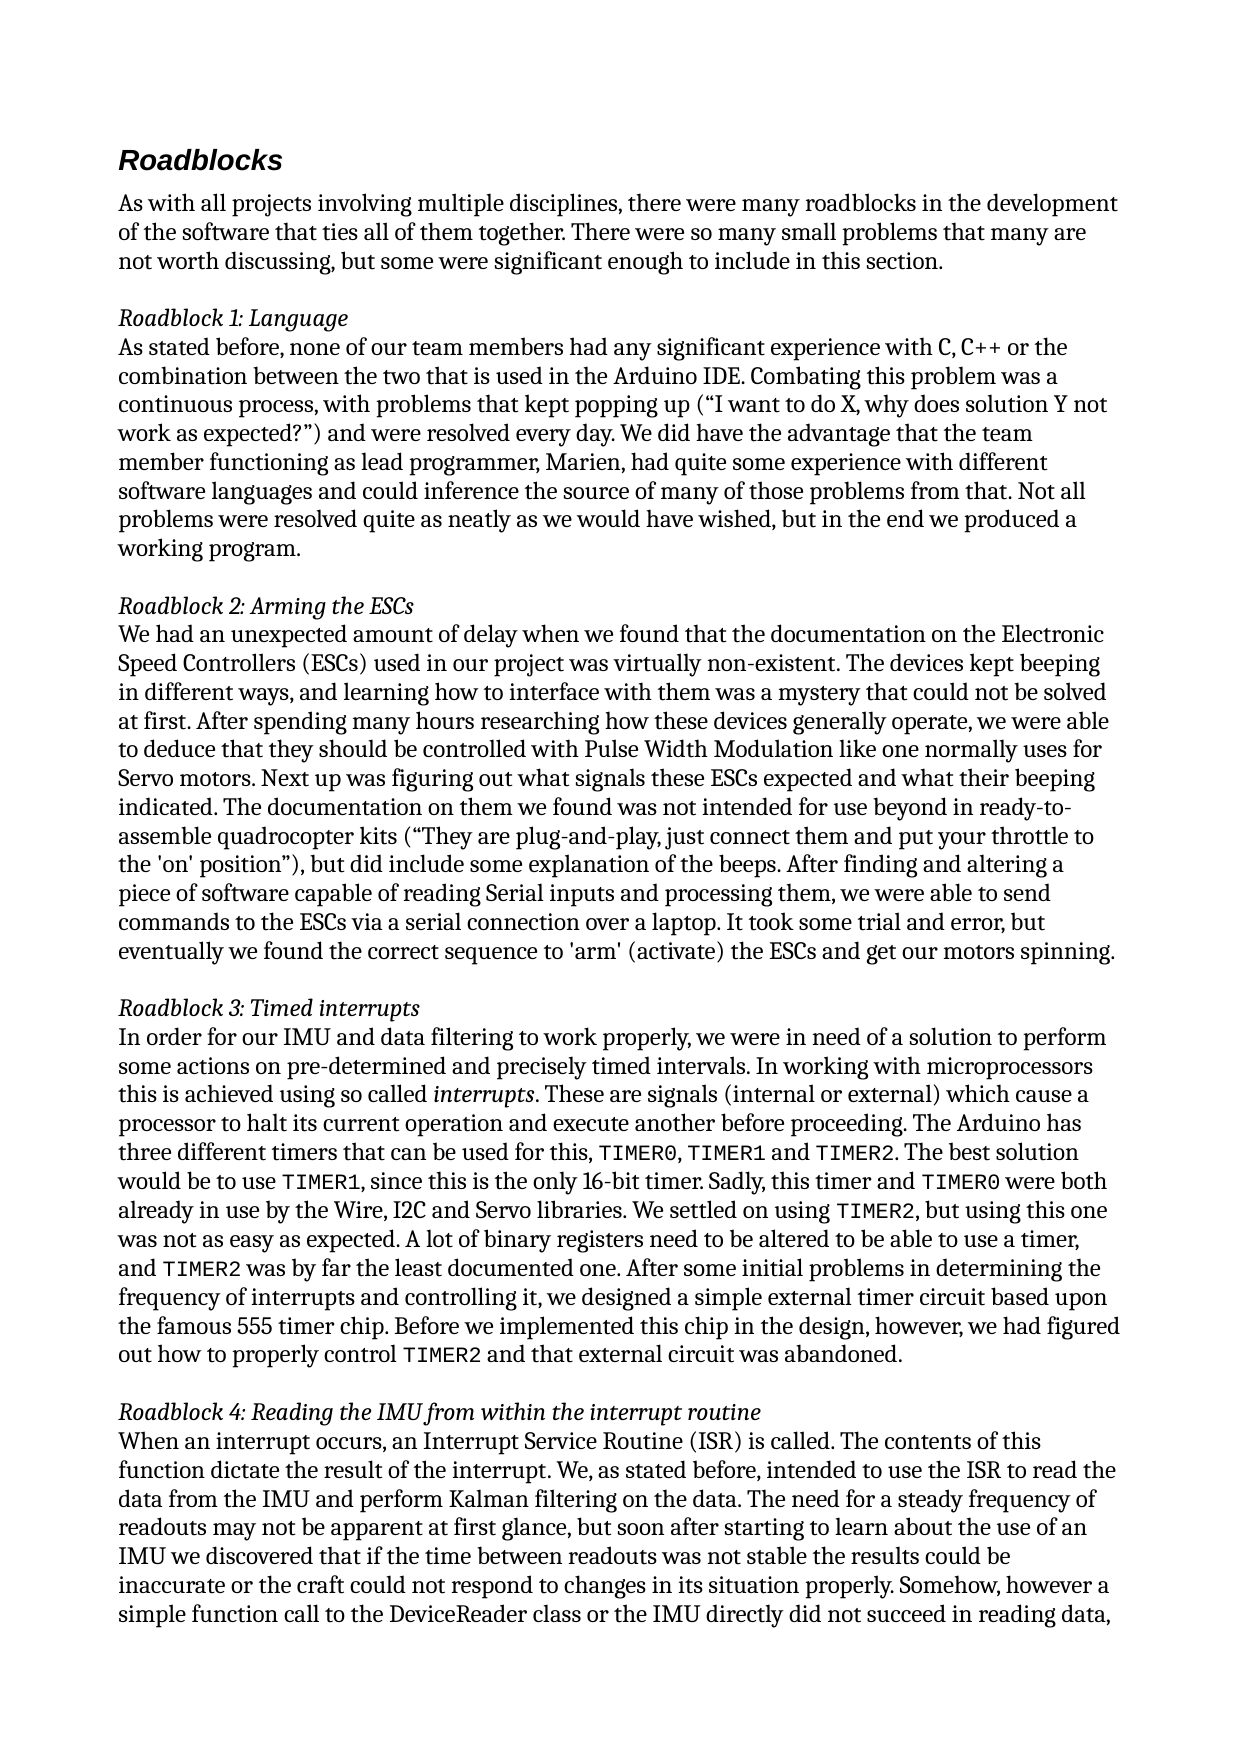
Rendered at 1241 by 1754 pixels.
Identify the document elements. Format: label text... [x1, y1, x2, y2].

text In order for our IMU and data filtering to work properly, we were in need of a solution to perform some actions on pre-determined and precisely timed intervals. In working with microprocessors this is achieved using so called interrupts. These are signals (internal or external) which cause a processor to halt its current operation and execute another before proceeding. The Arduino has three different timers that can be used for this, TIMER0, TIMER1 and TIMER2. The best solution would be to use TIMER1, since this is the only 16-bit timer. Sadly, this timer and TIMER0 were both already in use by the Wire, I2C and Servo libraries. We settled on using TIMER2, but using this one was not as easy as expected. A lot of binary registers need to be altered to be able to use a timer, and TIMER2 was by far the least documented one. After some initial problems in determining the frequency of interrupts and controlling it, we designed a simple external timer circuit based upon the famous 555 timer chip. Before we implemented this chip in the design, however, we had figured out how to properly control TIMER2 and that external circuit was abandoned. [118, 1023, 1122, 1369]
text As stated before, none of our team members had any significant experience with C, C++ or the combination between the two that is used in the Arduino IDE. Combating this problem was a continuous process, with problems that kept popping up (“I want to do X, why does solution Y not work as expected?”) and were resolved every day. We did have the advantage that the team member functioning as lead programmer, Marien, had quite some experience with different software languages and could inference the source of many of those problems from that. Not all problems were resolved quite as neatly as we would have wished, but in the end we produced a working program. [118, 333, 1122, 563]
text We had an unexpected amount of delay when we found that the documentation on the Electronic Speed Controllers (ESCs) used in our project was virtually non-existent. The devices kept beeping in different ways, and learning how to interface with them was a mystery that could not be solved at first. After spending many hours researching how these devices generally operate, we were able to deduce that they should be controlled with Pulse Width Modulation like one normally uses for Servo motors. Next up was figuring out what signals these ESCs expected and what their beeping indicated. The documentation on them we found was not intended for use beyond in ready-to-assemble quadrocopter kits (“They are plug-and-play, just connect them and put your throttle to the 'on' position”), but did include some explanation of the beeps. After finding and altering a piece of software capable of reading Serial inputs and processing them, we were able to send commands to the ESCs via a serial connection over a laptop. It took some trial and error, but eventually we found the correct sequence to 'arm' (activate) the ESCs and get our motors spinning. [118, 620, 1122, 965]
text Roadblock 1: Language [118, 304, 1122, 333]
subtitle Roadblocks [118, 143, 1122, 177]
text As with all projects involving multiple disciplines, there were many roadblocks in the development of the software that ties all of them together. There were so many small problems that many are not worth discussing, but some were significant enough to include in this section. [118, 189, 1122, 275]
text Roadblock 4: Reading the IMU from within the interrupt routine [118, 1398, 1122, 1427]
text When an interrupt occurs, an Interrupt Service Routine (ISR) is called. The contents of this function dictate the result of the interrupt. We, as stated before, intended to use the ISR to read the data from the IMU and perform Kalman filtering on the data. The need for a steady frequency of readouts may not be apparent at first glance, but soon after starting to learn about the use of an IMU we discovered that if the time between readouts was not stable the results could be inaccurate or the craft could not respond to changes in its situation properly. Somehow, however a simple function call to the DeviceReader class or the IMU directly did not succeed in reading data, [118, 1427, 1122, 1628]
text Roadblock 2: Arming the ESCs [118, 592, 1122, 620]
text Roadblock 3: Timed interrupts [118, 994, 1122, 1023]
